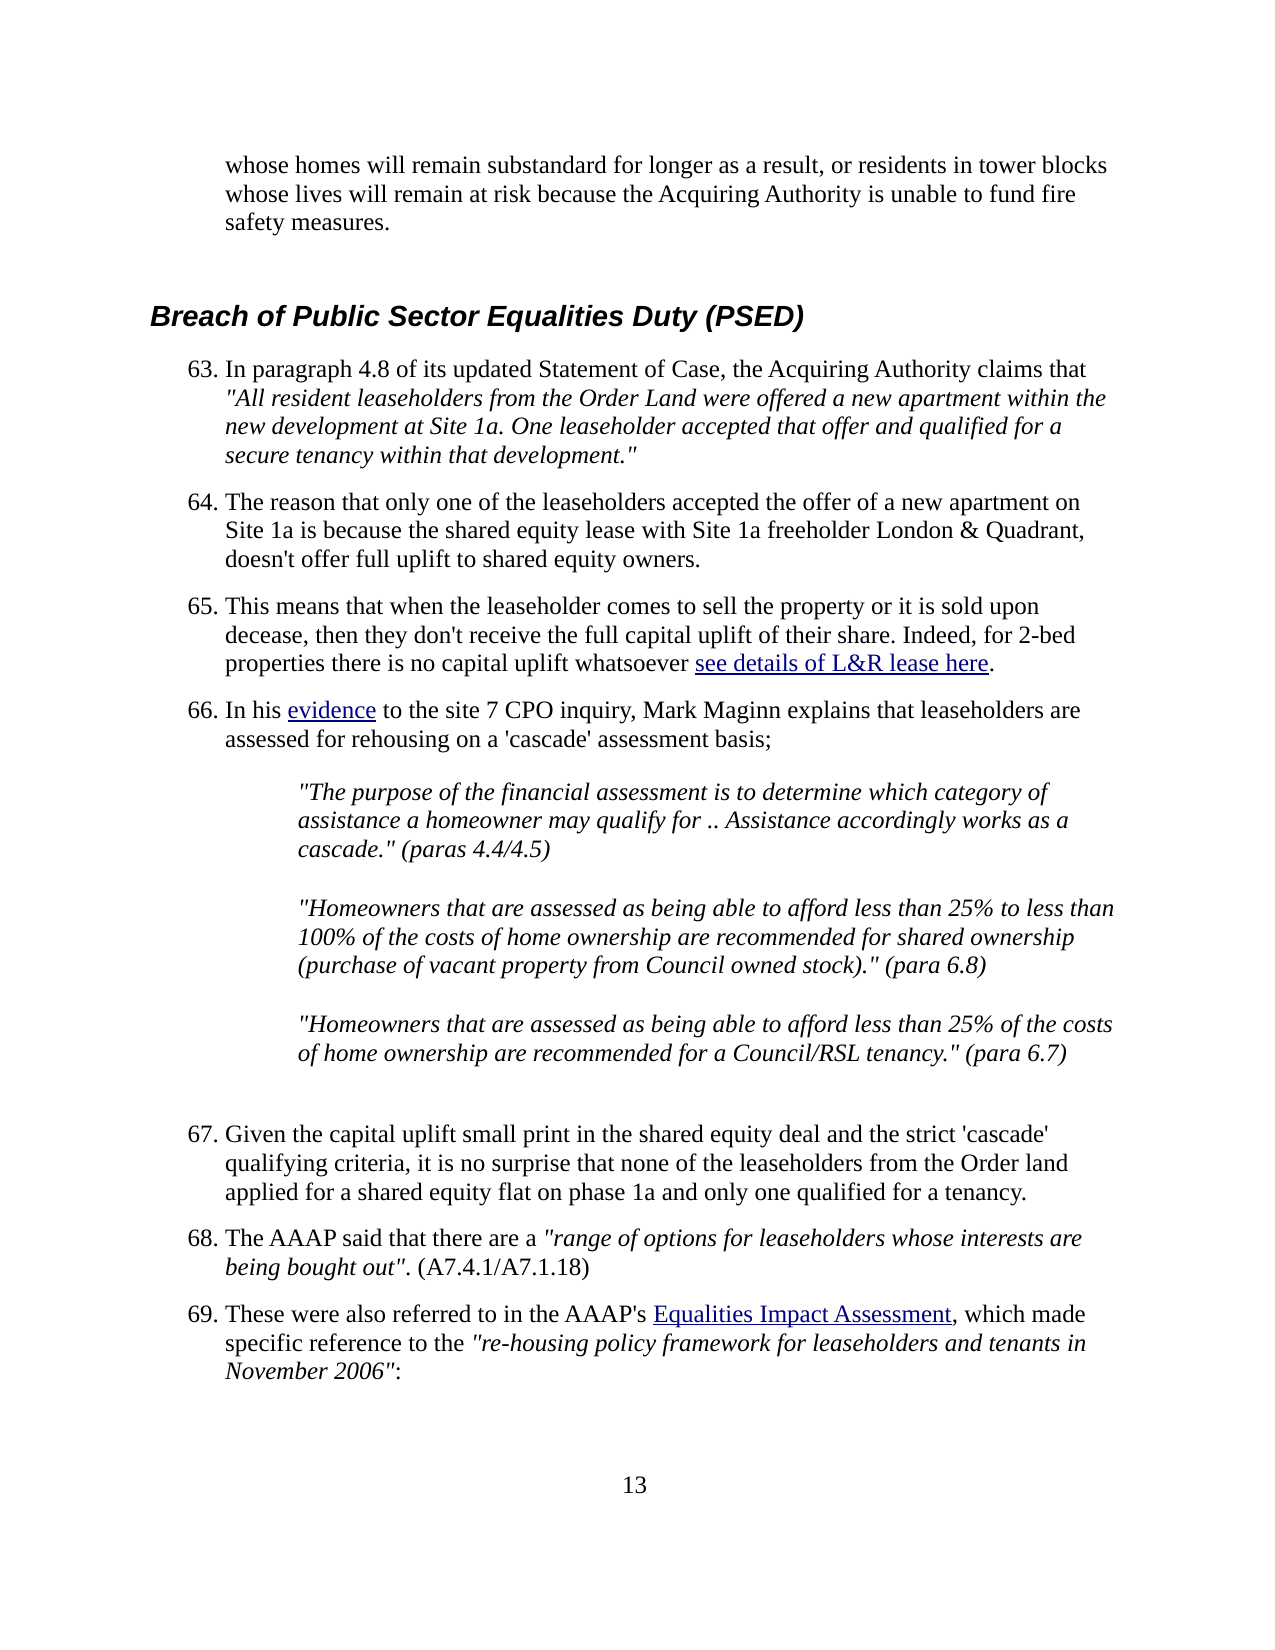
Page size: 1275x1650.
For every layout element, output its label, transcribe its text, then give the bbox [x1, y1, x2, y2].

list In paragraph 4.8 of its updated Statement of Case, the Acquiring Authority claims that "All resident leaseholders from the Order Land were offered a new apartment within the new development at Site 1a. One leaseholder accepted that offer and qualified for a secure tenancy within that development." [187, 354, 1125, 469]
list whose homes will remain substandard for longer as a result, or residents in tower blocks whose lives will remain at risk because the Acquiring Authority is unable to fund fire safety measures. [187, 150, 1125, 265]
list The reason that only one of the leaseholders accepted the offer of a new apartment on Site 1a is because the shared equity lease with Site 1a freeholder London & Quadrant, doesn't offer full uplift to shared equity owners. [187, 487, 1125, 573]
text "Homeowners that are assessed as being able to afford less than 25% to less than 100% of the costs of home ownership are recommended for shared ownership (purchase of vacant property from Council owned stock)." (para 6.8) [298, 893, 1125, 979]
text "Homeowners that are assessed as being able to afford less than 25% of the costs of home ownership are recommended for a Council/RSL tenancy." (para 6.7) [298, 1009, 1125, 1095]
subtitle Breach of Public Sector Equalities Duty (PSED) [150, 299, 1125, 332]
text "The purpose of the financial assessment is to determine which category of assistance a homeowner may qualify for .. Assistance accordingly works as a cascade." (paras 4.4/4.5) [298, 777, 1125, 863]
list In his evidence to the site 7 CPO inquiry, Mark Maginn explains that leaseholders are assessed for rehousing on a 'cascade' assessment basis; [187, 695, 1125, 753]
list These were also referred to in the AAAP's Equalities Impact Assessment, which made specific reference to the "re-housing policy framework for leaseholders and tenants in November 2006": [187, 1299, 1125, 1385]
list This means that when the leaseholder comes to sell the property or it is sold upon decease, then they don't receive the full capital uplift of their share. Indeed, for 2-bed properties there is no capital uplift whatsoever see details of L&R lease here. [187, 591, 1125, 677]
list Given the capital uplift small print in the shared equity deal and the strict 'cascade' qualifying criteria, it is no surprise that none of the leaseholders from the Order land applied for a shared equity flat on phase 1a and only one qualified for a tenancy. [187, 1119, 1125, 1206]
list The AAAP said that there are a "range of options for leaseholders whose interests are being bought out". (A7.4.1/A7.1.18) [187, 1223, 1125, 1281]
